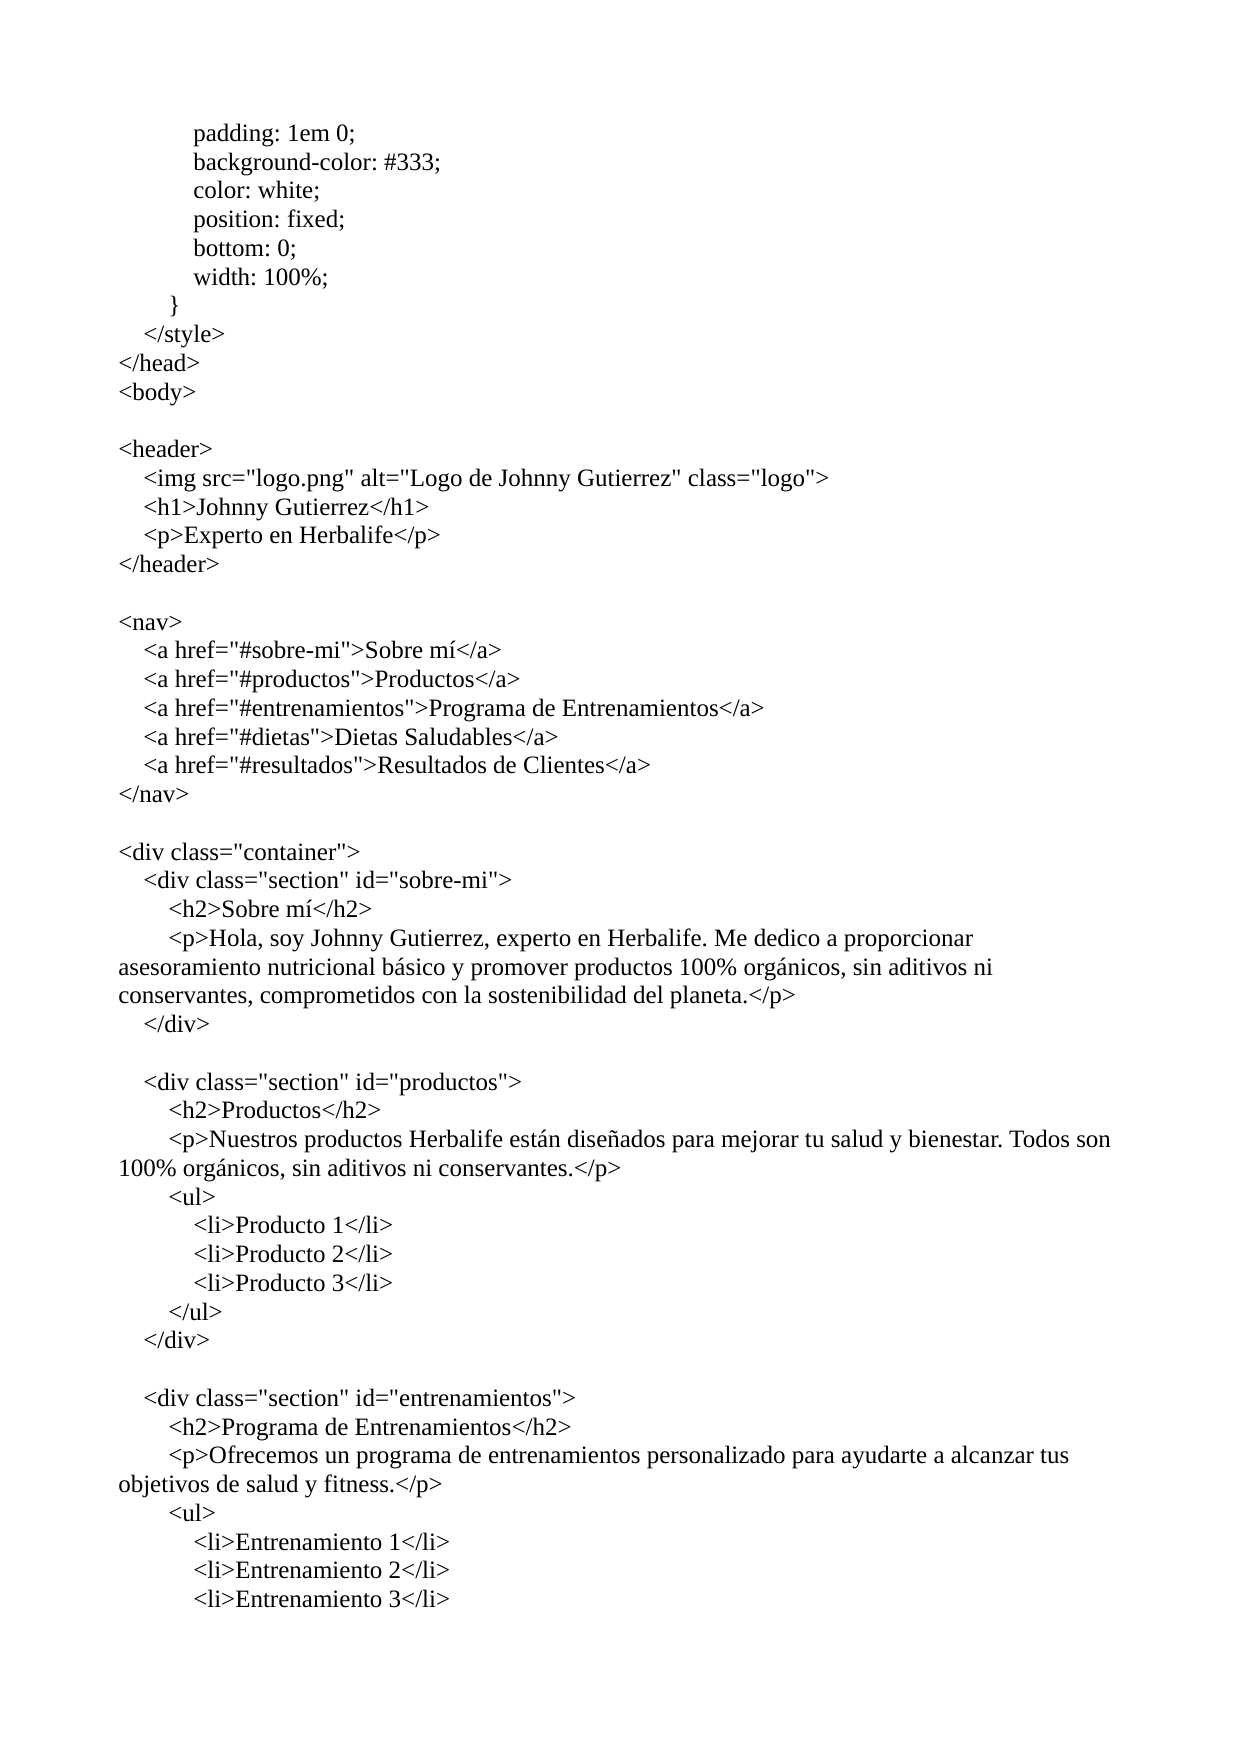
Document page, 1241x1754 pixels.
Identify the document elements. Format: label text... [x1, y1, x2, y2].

text <div class="section" id="productos"> [118, 1067, 1122, 1096]
text </header> [118, 549, 1122, 578]
text <a href="#entrenamientos">Programa de Entrenamientos</a> [118, 693, 1122, 722]
text <ul> [118, 1498, 1122, 1527]
text color: white; [118, 176, 1122, 204]
text <body> [118, 377, 1122, 406]
text <div class="section" id="sobre-mi"> [118, 866, 1122, 894]
text background-color: #333; [118, 147, 1122, 176]
text <nav> [118, 607, 1122, 636]
text <header> [118, 434, 1122, 463]
text <p>Hola, soy Johnny Gutierrez, experto en Herbalife. Me dedico a proporcionar asesoramiento nutricional básico y promover productos 100% orgánicos, sin aditivos ni conservantes, comprometidos con la sostenibilidad del planeta.</p> [118, 923, 1122, 1009]
text <h2>Sobre mí</h2> [118, 894, 1122, 923]
text </style> [118, 319, 1122, 348]
text <img src="logo.png" alt="Logo de Johnny Gutierrez" class="logo"> [118, 463, 1122, 492]
text <p>Nuestros productos Herbalife están diseñados para mejorar tu salud y bienestar. Todos son 100% orgánicos, sin aditivos ni conservantes.</p> [118, 1124, 1122, 1182]
text </div> [118, 1009, 1122, 1038]
text </nav> [118, 779, 1122, 808]
text position: fixed; [118, 204, 1122, 233]
text </div> [118, 1326, 1122, 1354]
text <a href="#dietas">Dietas Saludables</a> [118, 722, 1122, 751]
text <li>Entrenamiento 3</li> [118, 1584, 1122, 1613]
text <a href="#resultados">Resultados de Clientes</a> [118, 751, 1122, 779]
text <ul> [118, 1182, 1122, 1211]
text <a href="#productos">Productos</a> [118, 664, 1122, 693]
text <li>Entrenamiento 2</li> [118, 1556, 1122, 1584]
text <a href="#sobre-mi">Sobre mí</a> [118, 636, 1122, 664]
text bottom: 0; [118, 233, 1122, 262]
text <p>Experto en Herbalife</p> [118, 521, 1122, 549]
text </ul> [118, 1297, 1122, 1326]
text <div class="section" id="entrenamientos"> [118, 1383, 1122, 1412]
text <div class="container"> [118, 837, 1122, 866]
text <h2>Programa de Entrenamientos</h2> [118, 1412, 1122, 1441]
text <li>Producto 1</li> [118, 1211, 1122, 1239]
text <li>Producto 3</li> [118, 1268, 1122, 1297]
text padding: 1em 0; [118, 118, 1122, 147]
text <li>Producto 2</li> [118, 1239, 1122, 1268]
text <li>Entrenamiento 1</li> [118, 1527, 1122, 1556]
text <p>Ofrecemos un programa de entrenamientos personalizado para ayudarte a alcanzar tus objetivos de salud y fitness.</p> [118, 1441, 1122, 1498]
text <h1>Johnny Gutierrez</h1> [118, 492, 1122, 521]
text </head> [118, 348, 1122, 377]
text <h2>Productos</h2> [118, 1096, 1122, 1124]
text width: 100%; [118, 262, 1122, 291]
text } [118, 291, 1122, 319]
